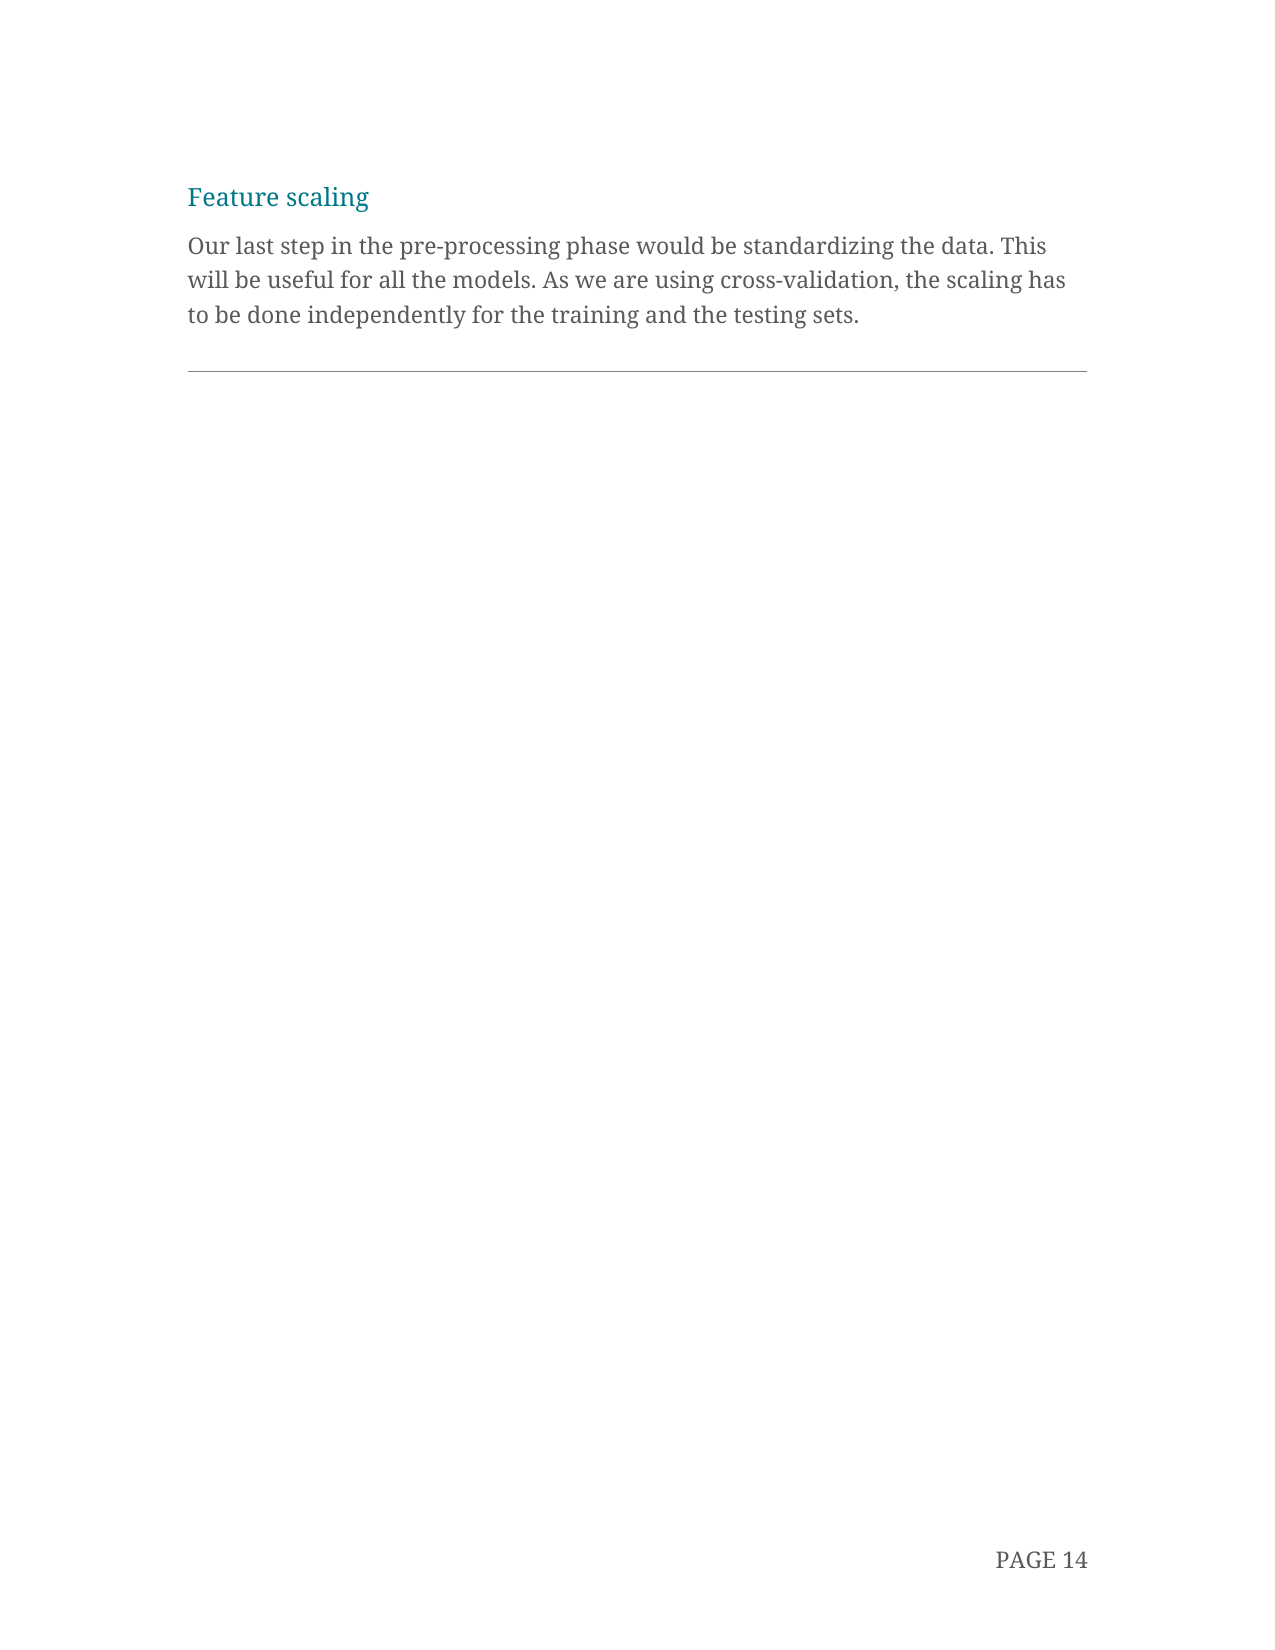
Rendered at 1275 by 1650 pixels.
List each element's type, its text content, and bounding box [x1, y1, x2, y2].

subtitle Feature scaling [187, 180, 1087, 214]
text Our last step in the pre-processing phase would be standardizing the data. This will be useful for all the models. As we are using cross-validation, the scaling has to be done independently for the training and the testing sets. [187, 230, 1087, 330]
